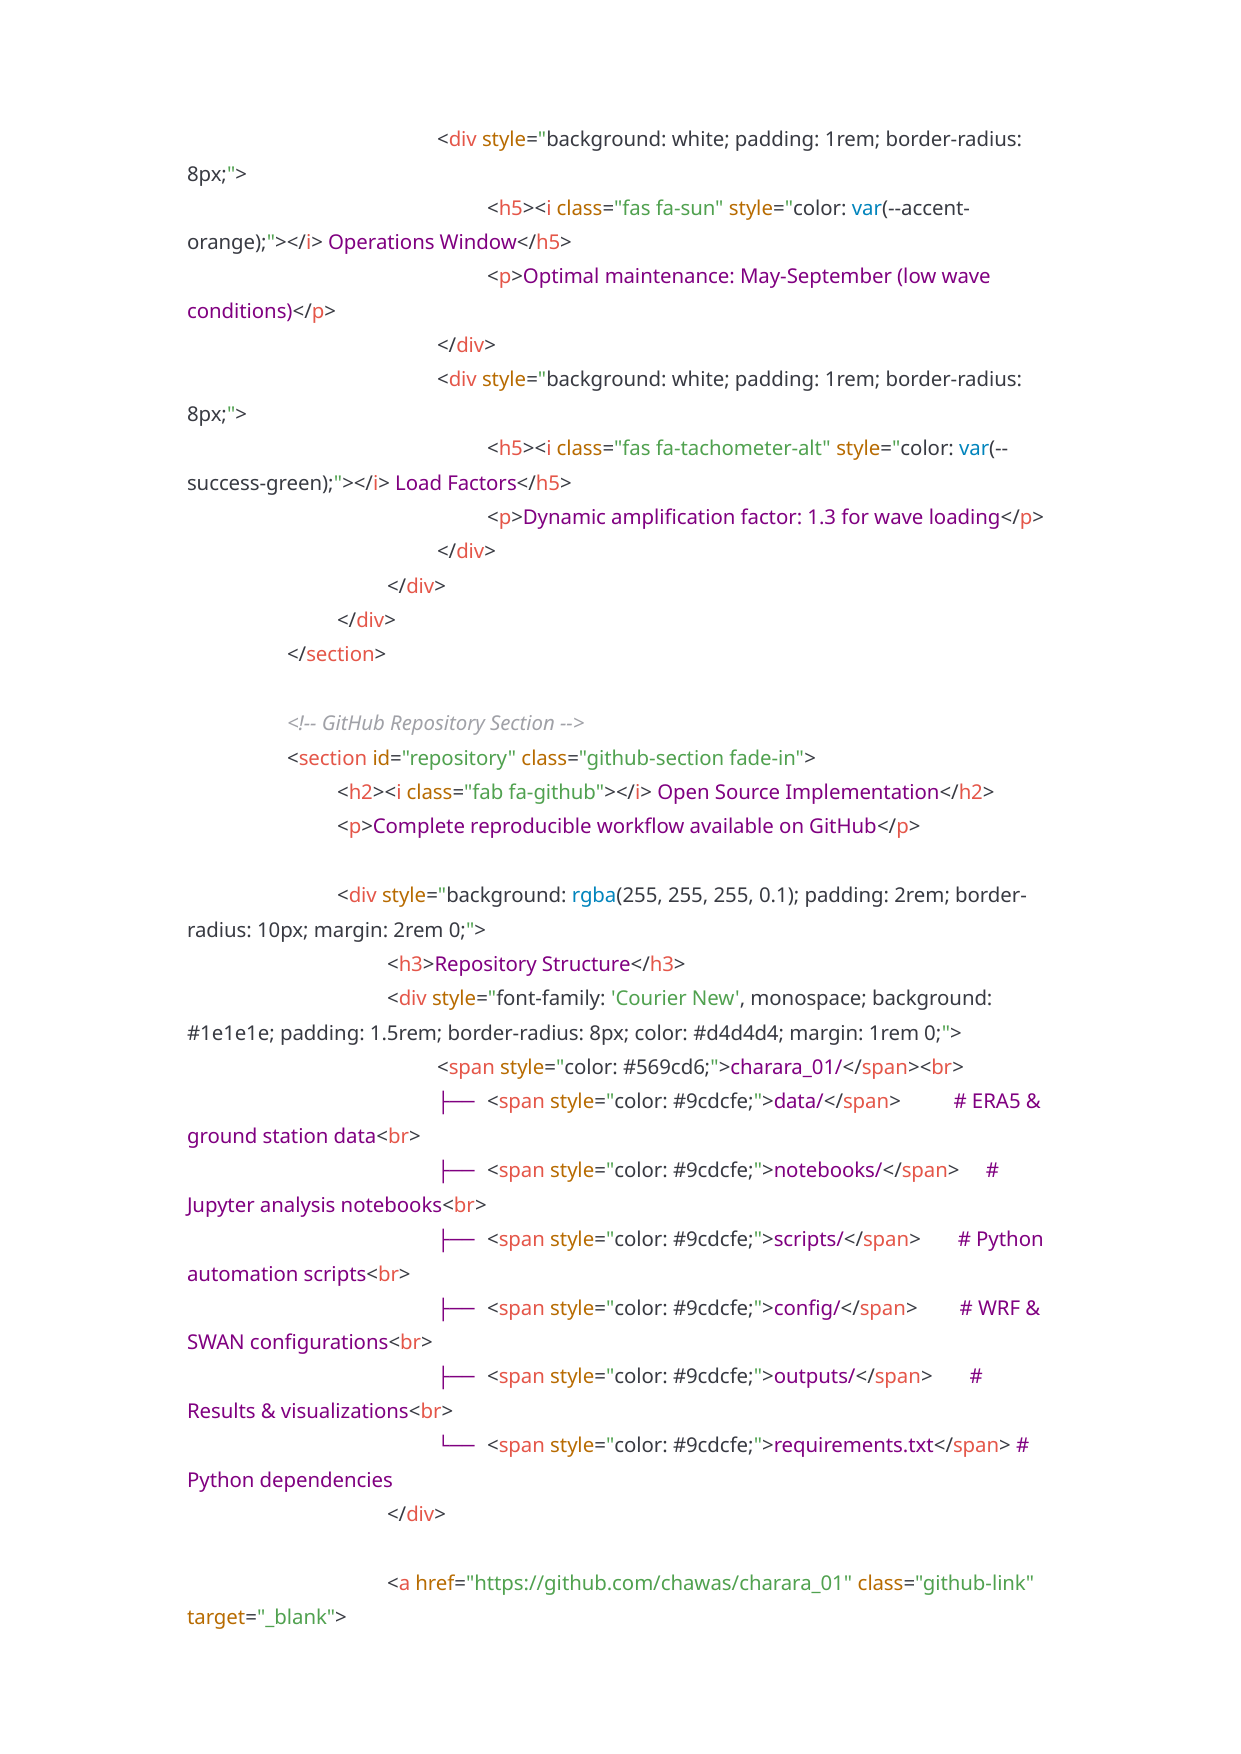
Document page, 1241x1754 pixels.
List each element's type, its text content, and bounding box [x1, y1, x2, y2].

text </section> [187, 634, 1053, 668]
text <h5><i class="fas fa-sun" style="color: var(--accent-orange);"></i> Operations Window</h5> [187, 187, 1053, 256]
text <section id="repository" class="github-section fade-in"> [187, 737, 1053, 771]
text <div style="font-family: 'Courier New', monospace; background: #1e1e1e; padding: 1.5rem; border-radius: 8px; color: #d4d4d4; margin: 1rem 0;"> [187, 977, 1053, 1046]
text <p>Complete reproducible workflow available on GitHub</p> [187, 806, 1053, 840]
text <div style="background: white; padding: 1rem; border-radius: 8px;"> [187, 118, 1053, 187]
text </div> [187, 1493, 1053, 1527]
text </div> [187, 565, 1053, 599]
text <p>Dynamic amplification factor: 1.3 for wave loading</p> [187, 496, 1053, 531]
text ├── <span style="color: #9cdcfe;">outputs/</span> # Results & visualizations<br> [187, 1356, 1053, 1424]
text <a href="https://github.com/chawas/charara_01" class="github-link" target="_blank"> [187, 1562, 1053, 1631]
text </div> [187, 599, 1053, 634]
text <div style="background: rgba(255, 255, 255, 0.1); padding: 2rem; border-radius: 10px; margin: 2rem 0;"> [187, 874, 1053, 943]
text <p>Optimal maintenance: May-September (low wave conditions)</p> [187, 256, 1053, 324]
text ├── <span style="color: #9cdcfe;">scripts/</span> # Python automation scripts<br> [187, 1218, 1053, 1287]
text ├── <span style="color: #9cdcfe;">data/</span> # ERA5 & ground station data<br> [187, 1081, 1053, 1149]
text ├── <span style="color: #9cdcfe;">notebooks/</span> # Jupyter analysis notebooks<br> [187, 1149, 1053, 1218]
text <h5><i class="fas fa-tachometer-alt" style="color: var(--success-green);"></i> Load Factors</h5> [187, 427, 1053, 496]
text ├── <span style="color: #9cdcfe;">config/</span> # WRF & SWAN configurations<br> [187, 1287, 1053, 1356]
text <div style="background: white; padding: 1rem; border-radius: 8px;"> [187, 359, 1053, 427]
text <!-- GitHub Repository Section --> [187, 702, 1053, 737]
text <h2><i class="fab fa-github"></i> Open Source Implementation</h2> [187, 771, 1053, 806]
text </div> [187, 531, 1053, 565]
text <h3>Repository Structure</h3> [187, 943, 1053, 977]
text <span style="color: #569cd6;">charara_01/</span><br> [187, 1046, 1053, 1081]
text └── <span style="color: #9cdcfe;">requirements.txt</span> # Python dependencies [187, 1424, 1053, 1493]
text </div> [187, 324, 1053, 359]
